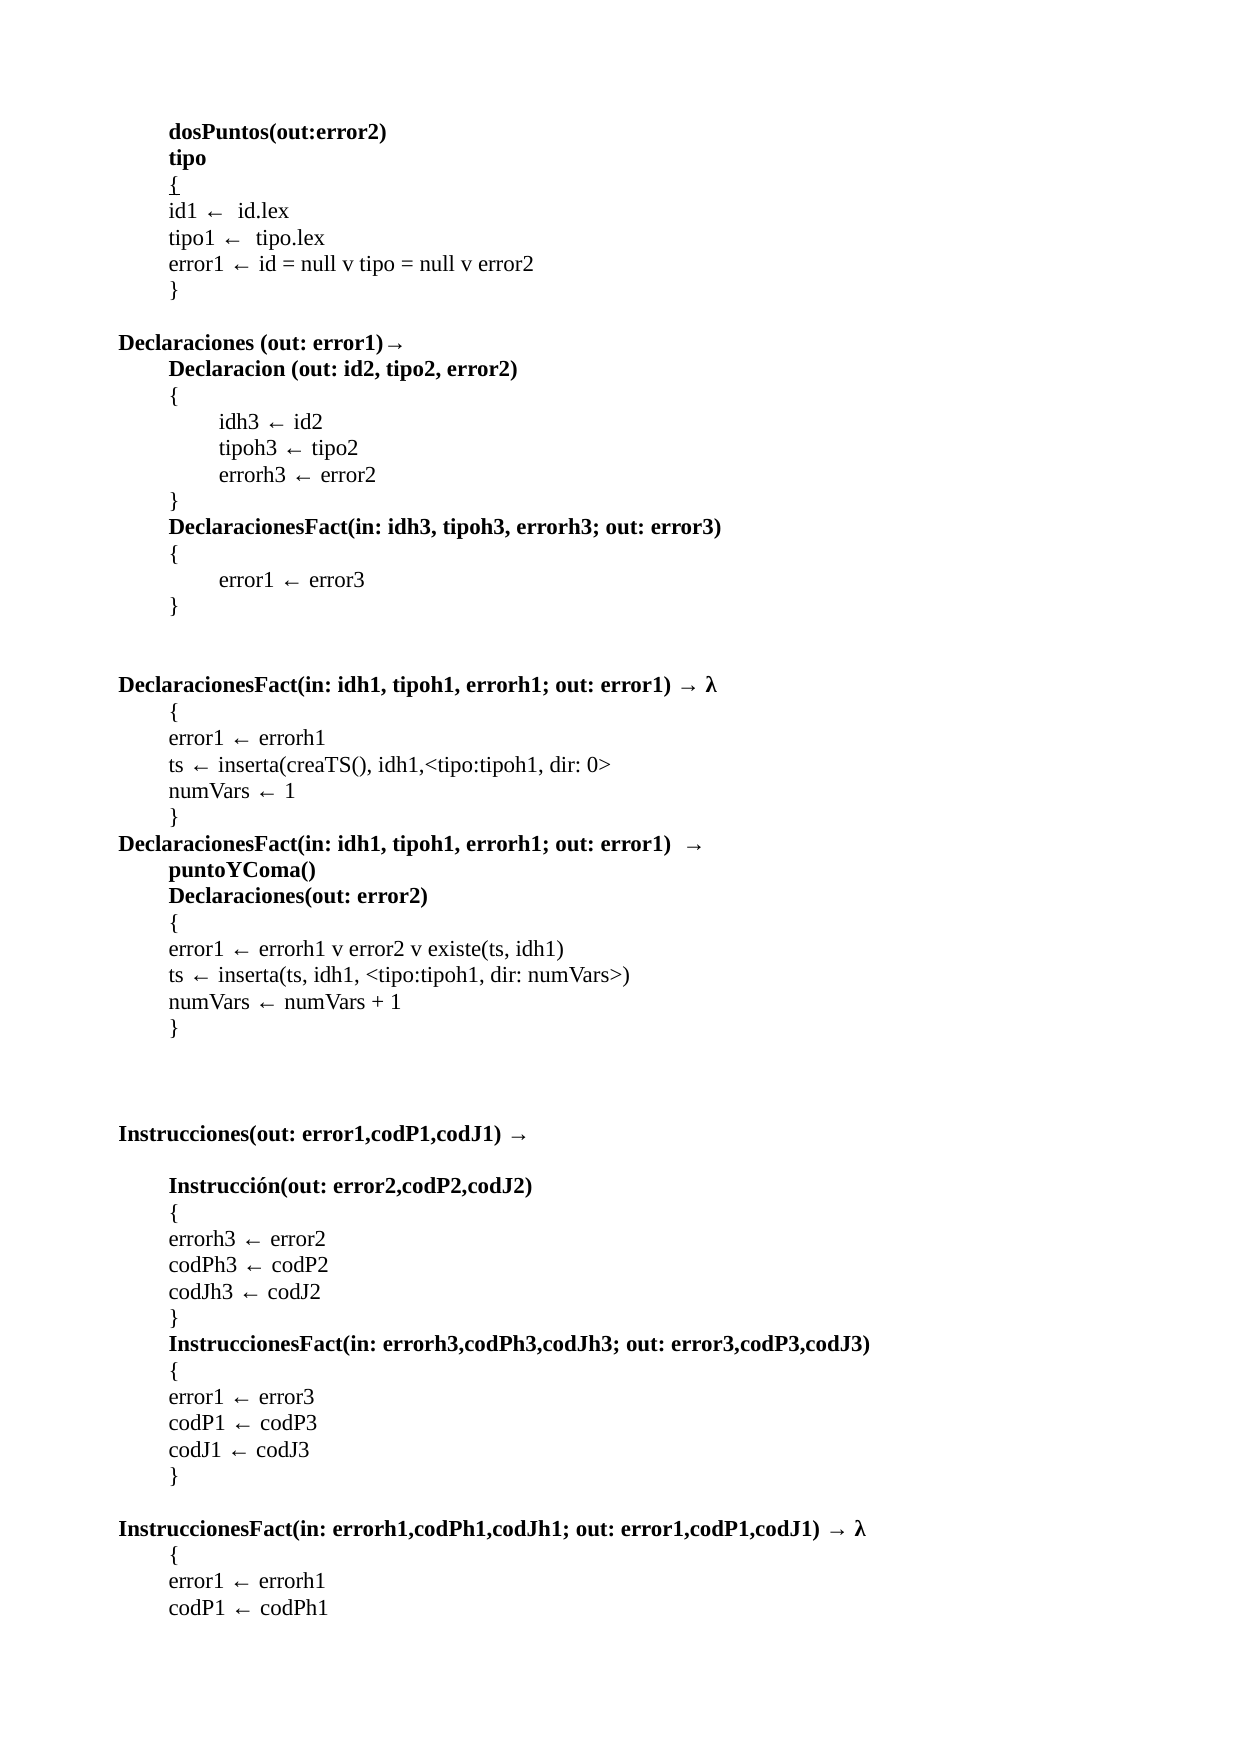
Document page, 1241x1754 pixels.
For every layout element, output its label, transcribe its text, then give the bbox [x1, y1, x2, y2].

text id1 ← id.lex [118, 197, 1122, 223]
text errorh3 ← error2 [118, 461, 1122, 487]
text DeclaracionesFact(in: idh1, tipoh1, errorh1; out: error1) → λ [118, 672, 1122, 698]
text errorh3 ← error2 [118, 1225, 1122, 1251]
text Instrucciones(out: error1,codP1,codJ1) → [118, 1119, 1122, 1146]
text codP1 ← codPh1 [118, 1594, 1122, 1620]
text numVars ← numVars + 1 [118, 988, 1122, 1014]
text ts ← inserta(ts, idh1, <tipo:tipoh1, dir: numVars>) [118, 961, 1122, 988]
text { [118, 1199, 1122, 1225]
text { [118, 909, 1122, 935]
text tipo1 ← tipo.lex [118, 223, 1122, 250]
text { [118, 1357, 1122, 1383]
text error1 ← error3 [118, 566, 1122, 592]
text InstruccionesFact(in: errorh3,codPh3,codJh3; out: error3,codP3,codJ3) [118, 1330, 1122, 1357]
text error1 ← id = null v tipo = null v error2 [118, 250, 1122, 276]
text codP1 ← codP3 [118, 1409, 1122, 1436]
text dosPuntos(out:error2) [118, 118, 1122, 144]
text codPh3 ← codP2 [118, 1251, 1122, 1278]
text { [118, 540, 1122, 566]
text DeclaracionesFact(in: idh1, tipoh1, errorh1; out: error1) → [118, 830, 1122, 856]
text { [118, 698, 1122, 724]
text Declaraciones(out: error2) [118, 882, 1122, 909]
text } [118, 487, 1122, 513]
text tipoh3 ← tipo2 [118, 434, 1122, 461]
text { [118, 1541, 1122, 1568]
text error1 ← errorh1 v error2 v existe(ts, idh1) [118, 935, 1122, 961]
text } [118, 803, 1122, 830]
text InstruccionesFact(in: errorh1,codPh1,codJh1; out: error1,codP1,codJ1) → λ [118, 1515, 1122, 1541]
text } [118, 1014, 1122, 1041]
text Instrucción(out: error2,codP2,codJ2) [118, 1172, 1122, 1199]
text codJ1 ← codJ3 [118, 1436, 1122, 1462]
text Declaracion (out: id2, tipo2, error2) [118, 355, 1122, 382]
text } [118, 592, 1122, 619]
text { [118, 382, 1122, 408]
text tipo [118, 144, 1122, 171]
text DeclaracionesFact(in: idh3, tipoh3, errorh3; out: error3) [118, 513, 1122, 540]
text numVars ← 1 [118, 777, 1122, 803]
text puntoYComa() [118, 856, 1122, 882]
text } [118, 1462, 1122, 1488]
text idh3 ← id2 [118, 408, 1122, 434]
text } [118, 276, 1122, 303]
text } [118, 1304, 1122, 1330]
text error1 ← errorh1 [118, 724, 1122, 751]
text ts ← inserta(creaTS(), idh1,<tipo:tipoh1, dir: 0> [118, 751, 1122, 777]
text { [118, 171, 1122, 197]
text codJh3 ← codJ2 [118, 1278, 1122, 1304]
text error1 ← error3 [118, 1383, 1122, 1409]
text Declaraciones (out: error1)→ [118, 329, 1122, 355]
text error1 ← errorh1 [118, 1568, 1122, 1594]
